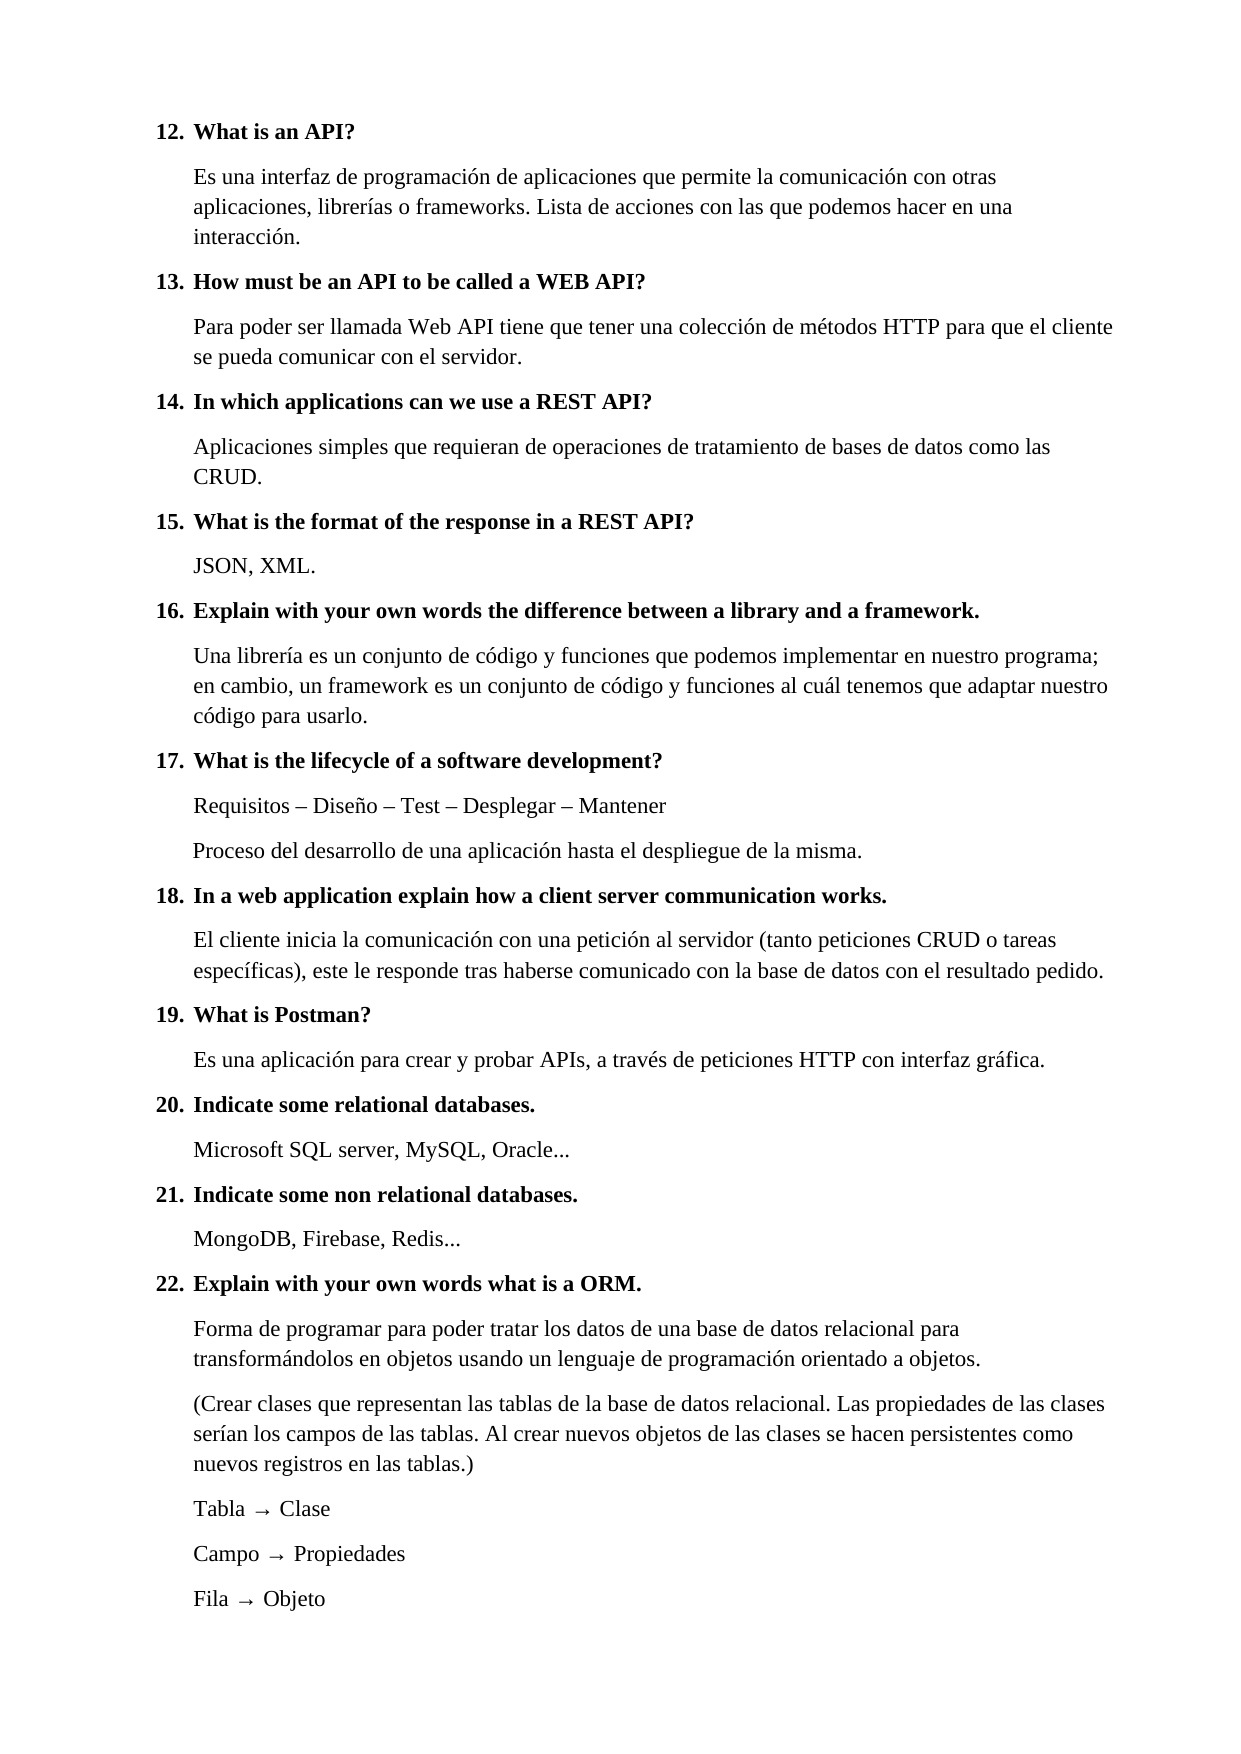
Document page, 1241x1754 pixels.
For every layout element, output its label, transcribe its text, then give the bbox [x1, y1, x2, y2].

list (Crear clases que representan las tablas de la base de datos relacional. Las propiedades de las clases serían los campos de las tablas. Al crear nuevos objetos de las clases se hacen persistentes como nuevos registros en las tablas.) [156, 1390, 1122, 1477]
list El cliente inicia la comunicación con una petición al servidor (tanto peticiones CRUD o tareas específicas), este le responde tras haberse comunicado con la base de datos con el resultado pedido. [156, 926, 1122, 983]
text Proceso del desarrollo de una aplicación hasta el despliegue de la misma. [118, 837, 1122, 863]
list JSON, XML. [156, 552, 1122, 579]
list Explain with your own words what is a ORM. [156, 1270, 1122, 1297]
list Aplicaciones simples que requieran de operaciones de tratamiento de bases de datos como las CRUD. [156, 433, 1122, 489]
list Forma de programar para poder tratar los datos de una base de datos relacional para transformándolos en objetos usando un lenguaje de programación orientado a objetos. [156, 1315, 1122, 1372]
list Una librería es un conjunto de código y funciones que podemos implementar en nuestro programa; en cambio, un framework es un conjunto de código y funciones al cuál tenemos que adaptar nuestro código para usarlo. [156, 642, 1122, 729]
list Requisitos – Diseño – Test – Desplegar – Mantener [156, 792, 1122, 818]
list What is the lifecycle of a software development? [156, 747, 1122, 774]
list In a web application explain how a client server communication works. [156, 882, 1122, 908]
list How must be an API to be called a WEB API? [156, 268, 1122, 294]
list What is an API? [156, 118, 1122, 144]
list Es una aplicación para crear y probar APIs, a través de peticiones HTTP con interfaz gráfica. [156, 1046, 1122, 1073]
list Para poder ser llamada Web API tiene que tener una colección de métodos HTTP para que el cliente se pueda comunicar con el servidor. [156, 313, 1122, 369]
list What is Postman? [156, 1001, 1122, 1028]
list Explain with your own words the difference between a library and a framework. [156, 597, 1122, 624]
list Indicate some non relational databases. [156, 1181, 1122, 1207]
list What is the format of the response in a REST API? [156, 508, 1122, 534]
list Campo → Propiedades [156, 1540, 1122, 1566]
list In which applications can we use a REST API? [156, 388, 1122, 414]
list MongoDB, Firebase, Redis... [156, 1225, 1122, 1252]
list Es una interfaz de programación de aplicaciones que permite la comunicación con otras aplicaciones, librerías o frameworks. Lista de acciones con las que podemos hacer en una interacción. [156, 163, 1122, 250]
list Microsoft SQL server, MySQL, Oracle... [156, 1136, 1122, 1162]
list Fila → Objeto [156, 1585, 1122, 1611]
list Indicate some relational databases. [156, 1091, 1122, 1117]
list Tabla → Clase [156, 1495, 1122, 1522]
